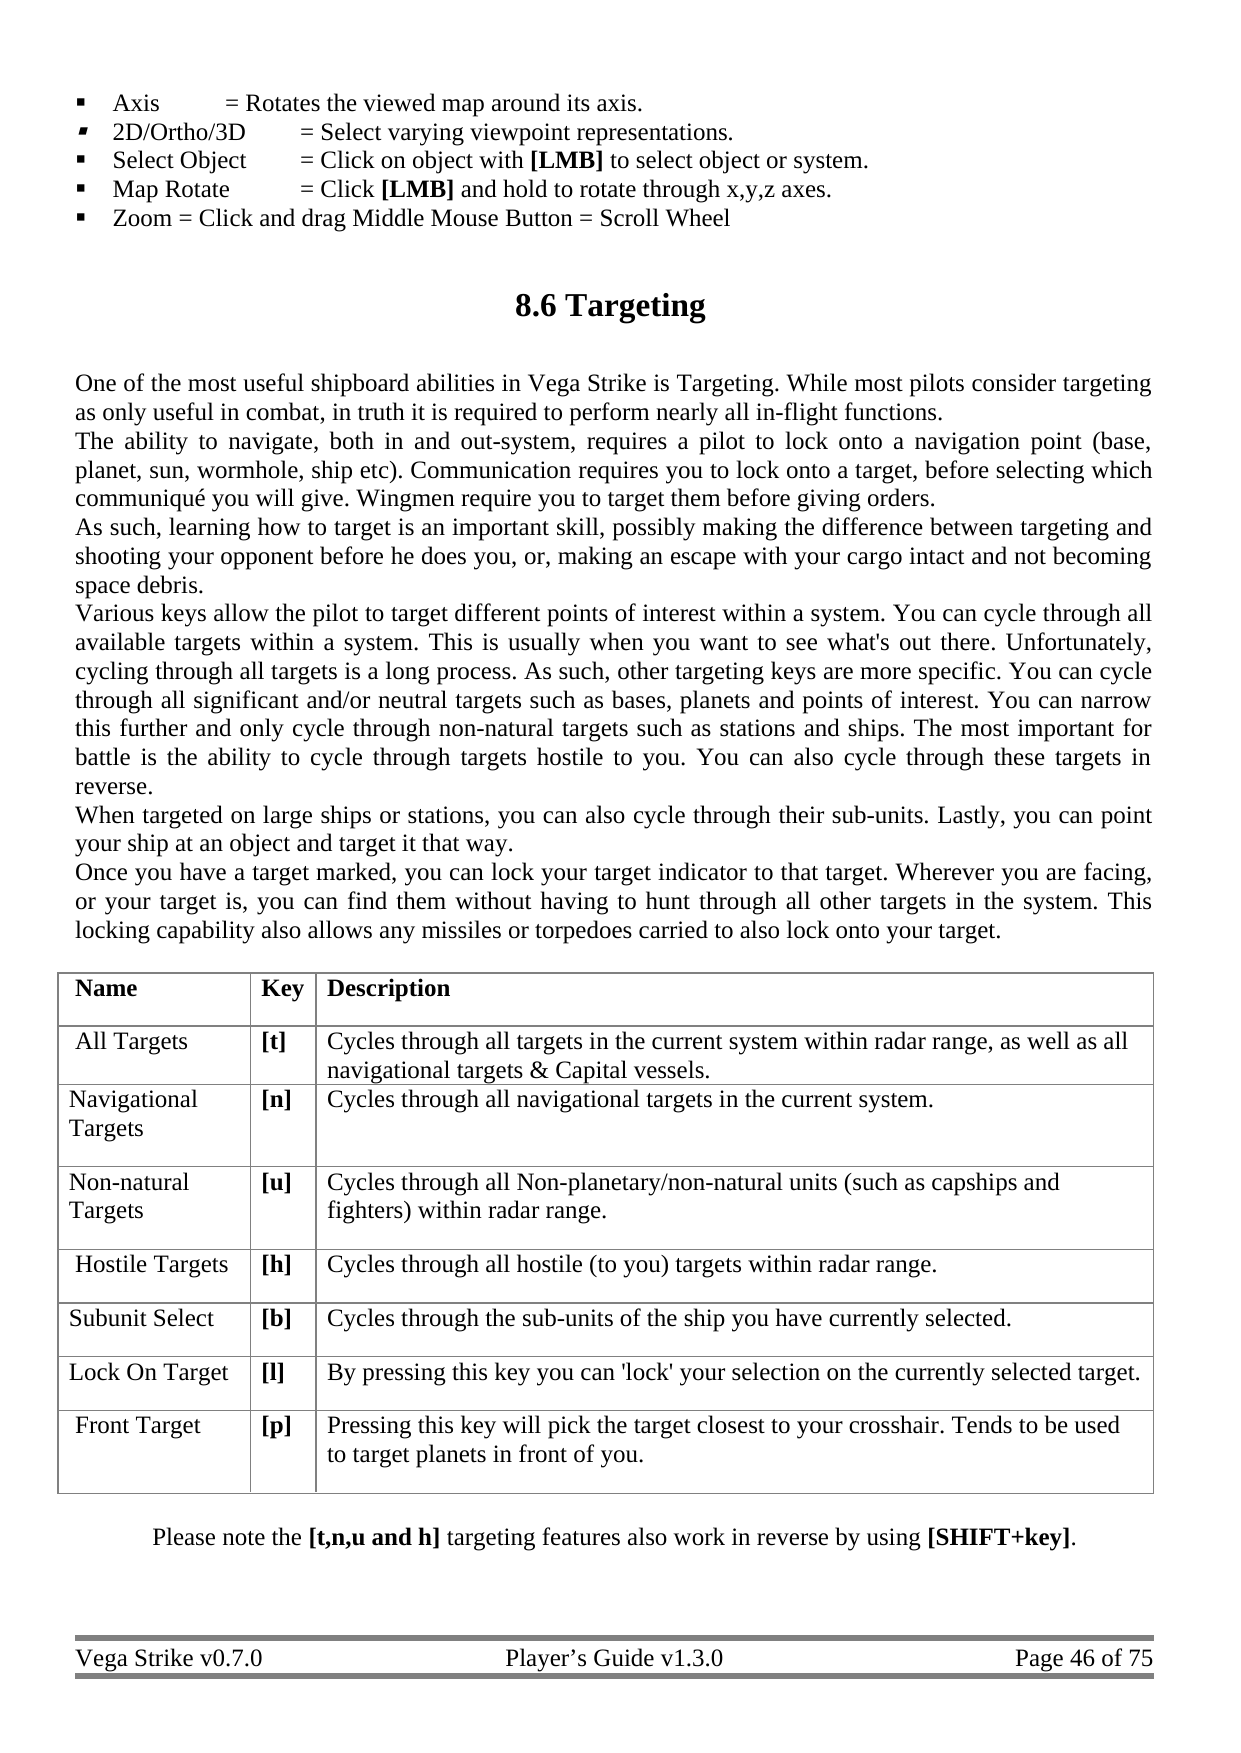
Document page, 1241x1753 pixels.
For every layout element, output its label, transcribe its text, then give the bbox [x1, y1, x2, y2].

table_cell Navigational Targets [59, 1085, 250, 1166]
text When targeted on large ships or stations, you can also cycle through their sub-units. Lastly, you can point your ship at an object and target it that way. [75, 800, 1154, 857]
table_header Name [59, 974, 250, 1025]
table_cell [p] [251, 1411, 315, 1492]
text Once you have a target marked, you can lock your target indicator to that target. Wherever you are facing, or your target is, you can find them without having to hunt through all other targets in the system. This locking capability also allows any missiles or torpedoes carried to also lock onto your target. [75, 857, 1154, 943]
table_cell Cycles through all targets in the current system within radar range, as well as all navigational targets & Capital vessels. [317, 1027, 1153, 1083]
table_cell [u] [251, 1167, 315, 1249]
table_cell Cycles through all Non-planetary/non-natural units (such as capships and fighters) within radar range. [317, 1167, 1153, 1249]
table_cell Hostile Targets [59, 1250, 250, 1302]
text Various keys allow the pilot to target different points of interest within a system. You can cycle through all available targets within a system. This is usually when you want to see what's out there. Unfortunately, cycling through all targets is a long process. As such, other targeting keys are more specific. You can cycle through all significant and/or neutral targets such as bases, planets and points of interest. You can narrow this further and only cycle through non-natural targets such as stations and ships. The most important for battle is the ability to cycle through targets hostile to you. You can also cycle through these targets in reverse. [75, 598, 1154, 800]
table_cell Cycles through the sub-units of the ship you have currently selected. [317, 1304, 1153, 1356]
table_cell [t] [251, 1027, 315, 1083]
table_cell Front Target [59, 1411, 250, 1492]
table_cell Subunit Select [59, 1304, 250, 1356]
table_cell [b] [251, 1304, 315, 1356]
table_cell [l] [251, 1357, 315, 1409]
list Axis = Rotates the viewed map around its axis. [75, 88, 1154, 117]
list Zoom = Click and drag Middle Mouse Button = Scroll Wheel [75, 203, 1154, 232]
table_cell Cycles through all navigational targets in the current system. [317, 1085, 1153, 1166]
text As such, learning how to target is an important skill, possibly making the difference between targeting and shooting your opponent before he does you, or, making an escape with your cargo intact and not becoming space debris. [75, 512, 1154, 598]
table_cell Cycles through all hostile (to you) targets within radar range. [317, 1250, 1153, 1302]
table_cell Non-natural Targets [59, 1167, 250, 1249]
table_cell Pressing this key will pick the target closest to your crosshair. Tends to be used to target planets in front of you. [317, 1411, 1153, 1492]
text The ability to navigate, both in and out-system, requires a pilot to lock onto a navigation point (base, planet, sun, wormhole, ship etc). Communication requires you to lock onto a target, before selecting which communiqué you will give. Wingmen require you to target them before giving orders. [75, 426, 1154, 512]
table_cell All Targets [59, 1027, 250, 1083]
list Map Rotate = Click [LMB] and hold to rotate through x,y,z axes. [75, 174, 1154, 203]
text Please note the [t,n,u and h] targeting features also work in reverse by using [SHIFT+key]. [75, 1522, 1154, 1551]
table_cell [n] [251, 1085, 315, 1166]
table_header Description [317, 974, 1153, 1025]
table_cell [h] [251, 1250, 315, 1302]
text One of the most useful shipboard abilities in Vega Strike is Targeting. While most pilots consider targeting as only useful in combat, in truth it is required to perform nearly all in-flight functions. [75, 368, 1154, 426]
table_header Key [251, 974, 315, 1025]
table_cell By pressing this key you can 'lock' your selection on the currently selected target. [317, 1357, 1153, 1409]
list 2D/Ortho/3D = Select varying viewpoint representations. [75, 117, 1154, 146]
list Select Object = Click on object with [LMB] to select object or system. [75, 146, 1154, 174]
table_cell Lock On Target [59, 1357, 250, 1409]
subtitle 8.6 Targeting [75, 286, 1154, 362]
